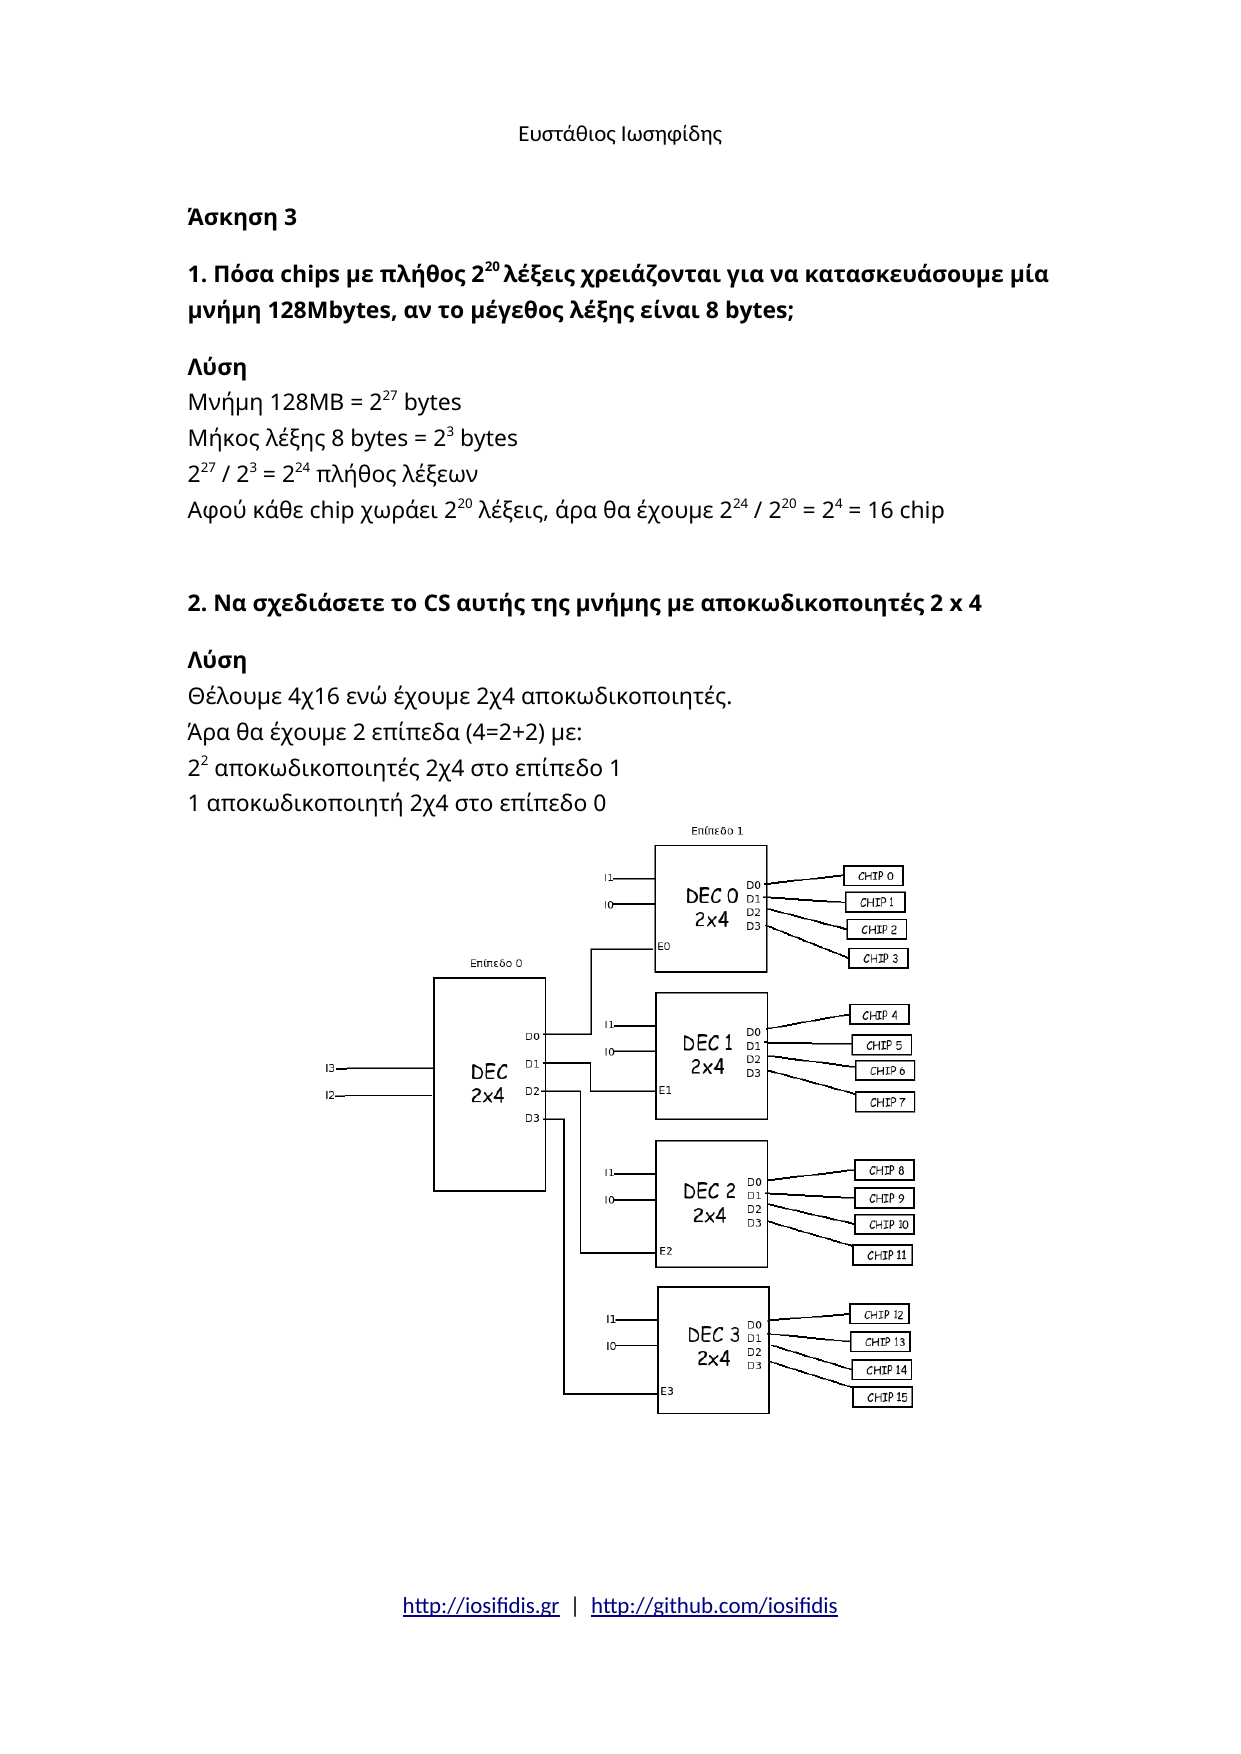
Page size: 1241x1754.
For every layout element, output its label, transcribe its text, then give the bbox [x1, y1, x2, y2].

text 1. Πόσα chips με πλήθος 220 λέξεις χρειάζονται για να κατασκευάσουμε μία μνήμη 128Μbytes, αν το μέγεθος λέξης είναι 8 bytes; [187, 258, 1053, 325]
text Άρα θα έχουμε 2 επίπεδα (4=2+2) με: [187, 716, 1053, 747]
text Άσκηση 3 [187, 201, 1053, 232]
text 1 αποκωδικοποιητή 2χ4 στο επίπεδο 0 [187, 787, 1053, 819]
text 22 αποκωδικοποιητές 2χ4 στο επίπεδο 1 [187, 751, 1053, 783]
text Λύση [187, 350, 1053, 382]
text Αφού κάθε chip χωράει 220 λέξεις, άρα θα έχουμε 224 / 220 = 24 = 16 chip [187, 494, 1053, 525]
text 2. Να σχεδιάσετε το CS αυτής της μνήμης με αποκωδικοποιητές 2 x 4 [187, 587, 1053, 618]
picture [325, 823, 916, 1414]
text Μνήμη 128ΜΒ = 227 bytes [187, 386, 1053, 418]
text Μήκος λέξης 8 bytes = 23 bytes [187, 422, 1053, 453]
text Θέλουμε 4χ16 ενώ έχουμε 2χ4 αποκωδικοποιητές. [187, 679, 1053, 711]
text 227 / 23 = 224 πλήθος λέξεων [187, 458, 1053, 489]
text Λύση [187, 644, 1053, 675]
